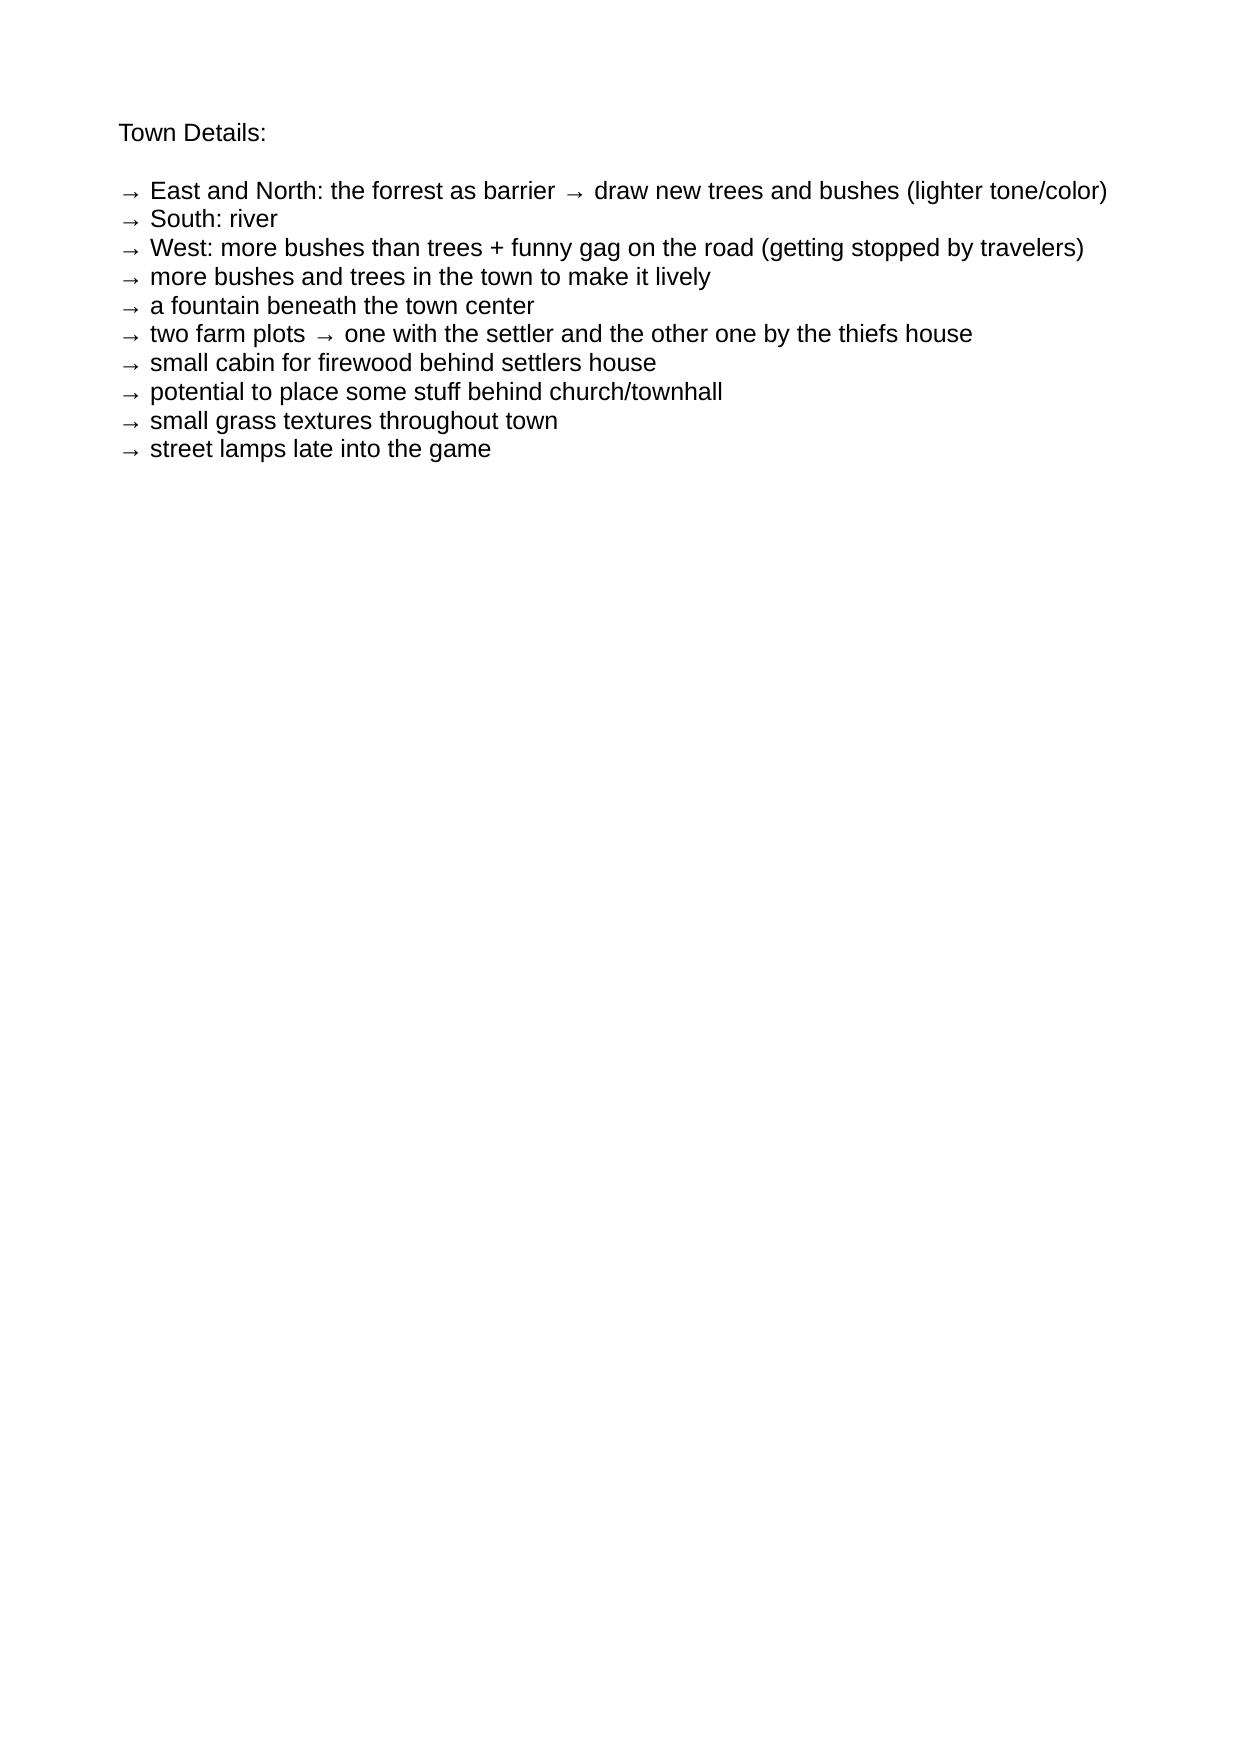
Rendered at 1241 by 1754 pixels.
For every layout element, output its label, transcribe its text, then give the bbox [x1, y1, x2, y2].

text → more bushes and trees in the town to make it lively [118, 262, 1122, 291]
text → East and North: the forrest as barrier → draw new trees and bushes (lighter tone/color) [118, 176, 1122, 204]
text → a fountain beneath the town center [118, 291, 1122, 319]
text → West: more bushes than trees + funny gag on the road (getting stopped by travelers) [118, 233, 1122, 262]
text Town Details: [118, 118, 1122, 147]
text → small cabin for firewood behind settlers house [118, 348, 1122, 377]
text → South: river [118, 204, 1122, 233]
text → street lamps late into the game [118, 434, 1122, 463]
text → small grass textures throughout town [118, 406, 1122, 434]
text → two farm plots → one with the settler and the other one by the thiefs house [118, 319, 1122, 348]
text → potential to place some stuff behind church/townhall [118, 377, 1122, 406]
